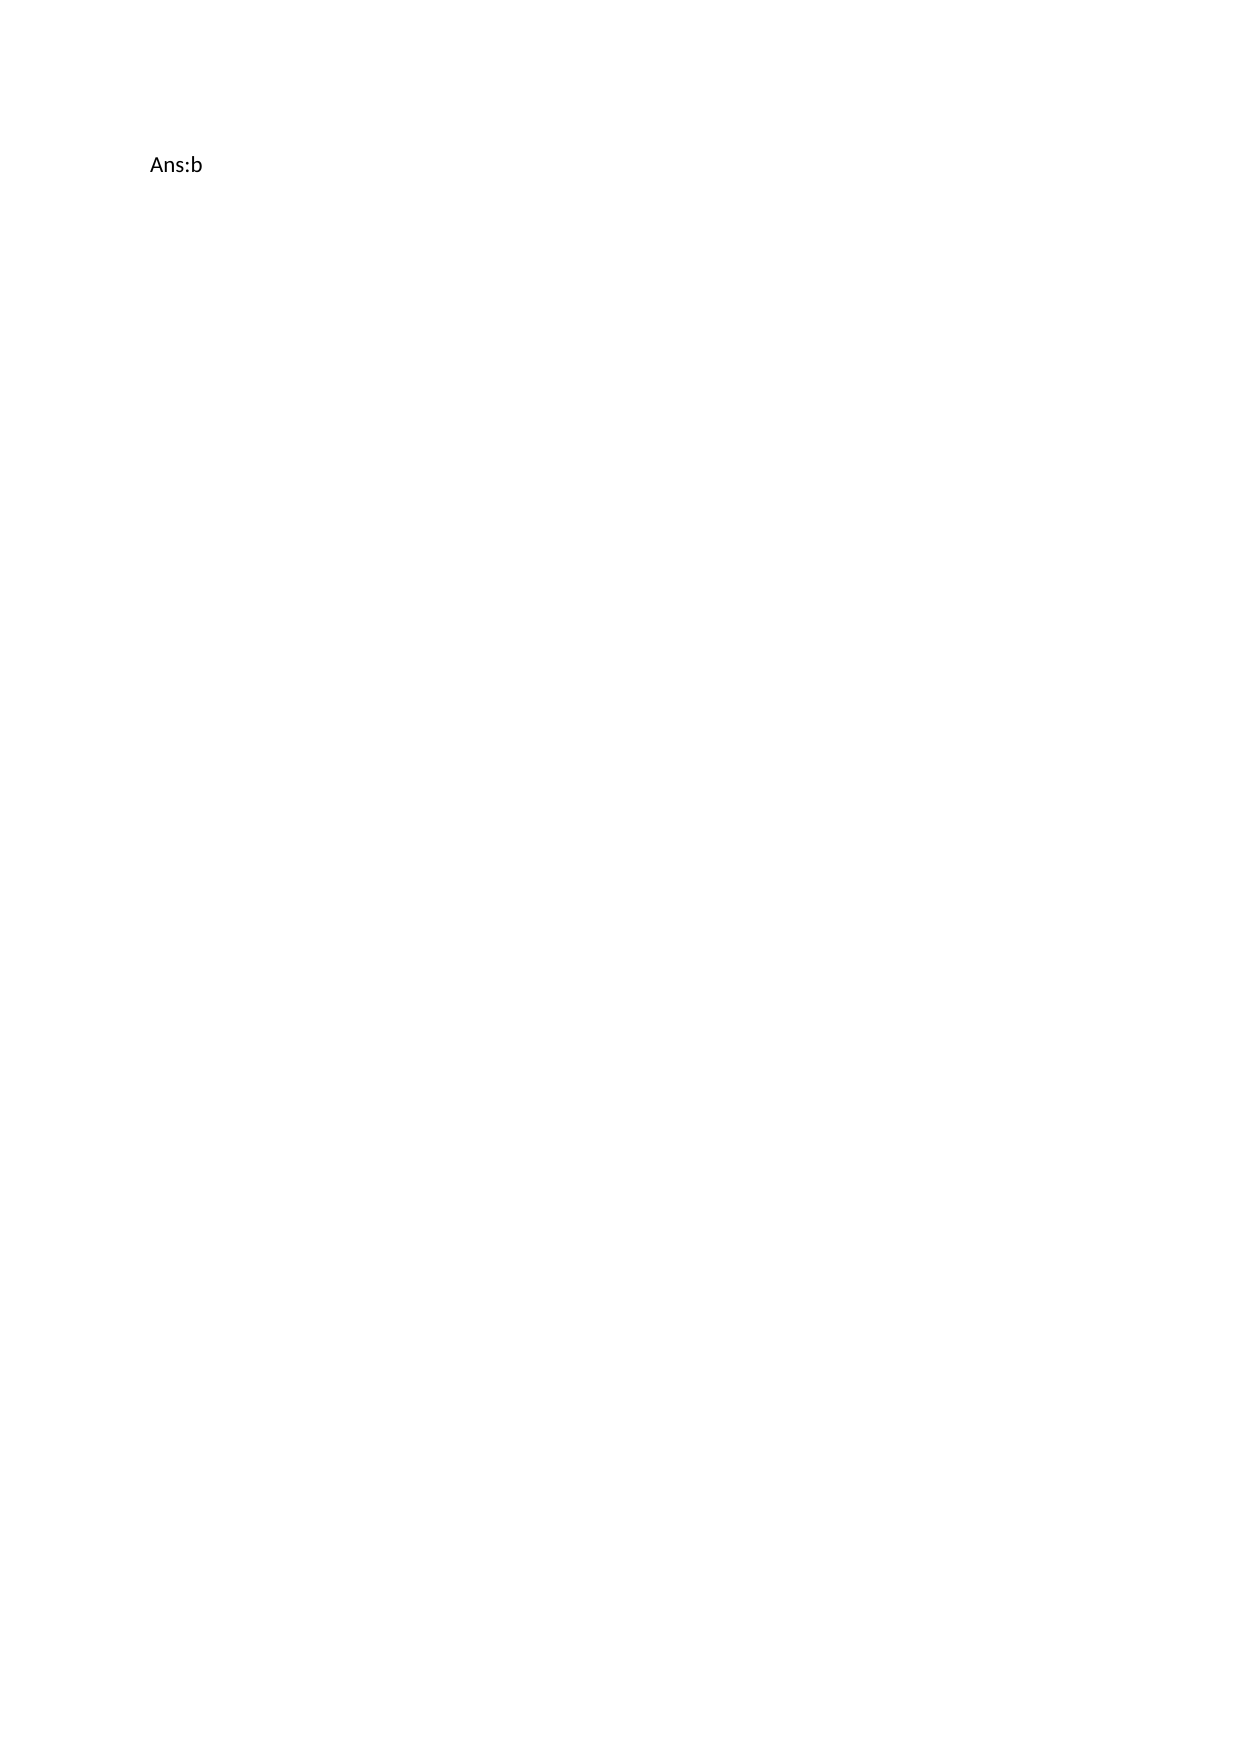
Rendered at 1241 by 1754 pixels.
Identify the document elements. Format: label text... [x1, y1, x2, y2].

text Ans:b [150, 150, 1090, 178]
